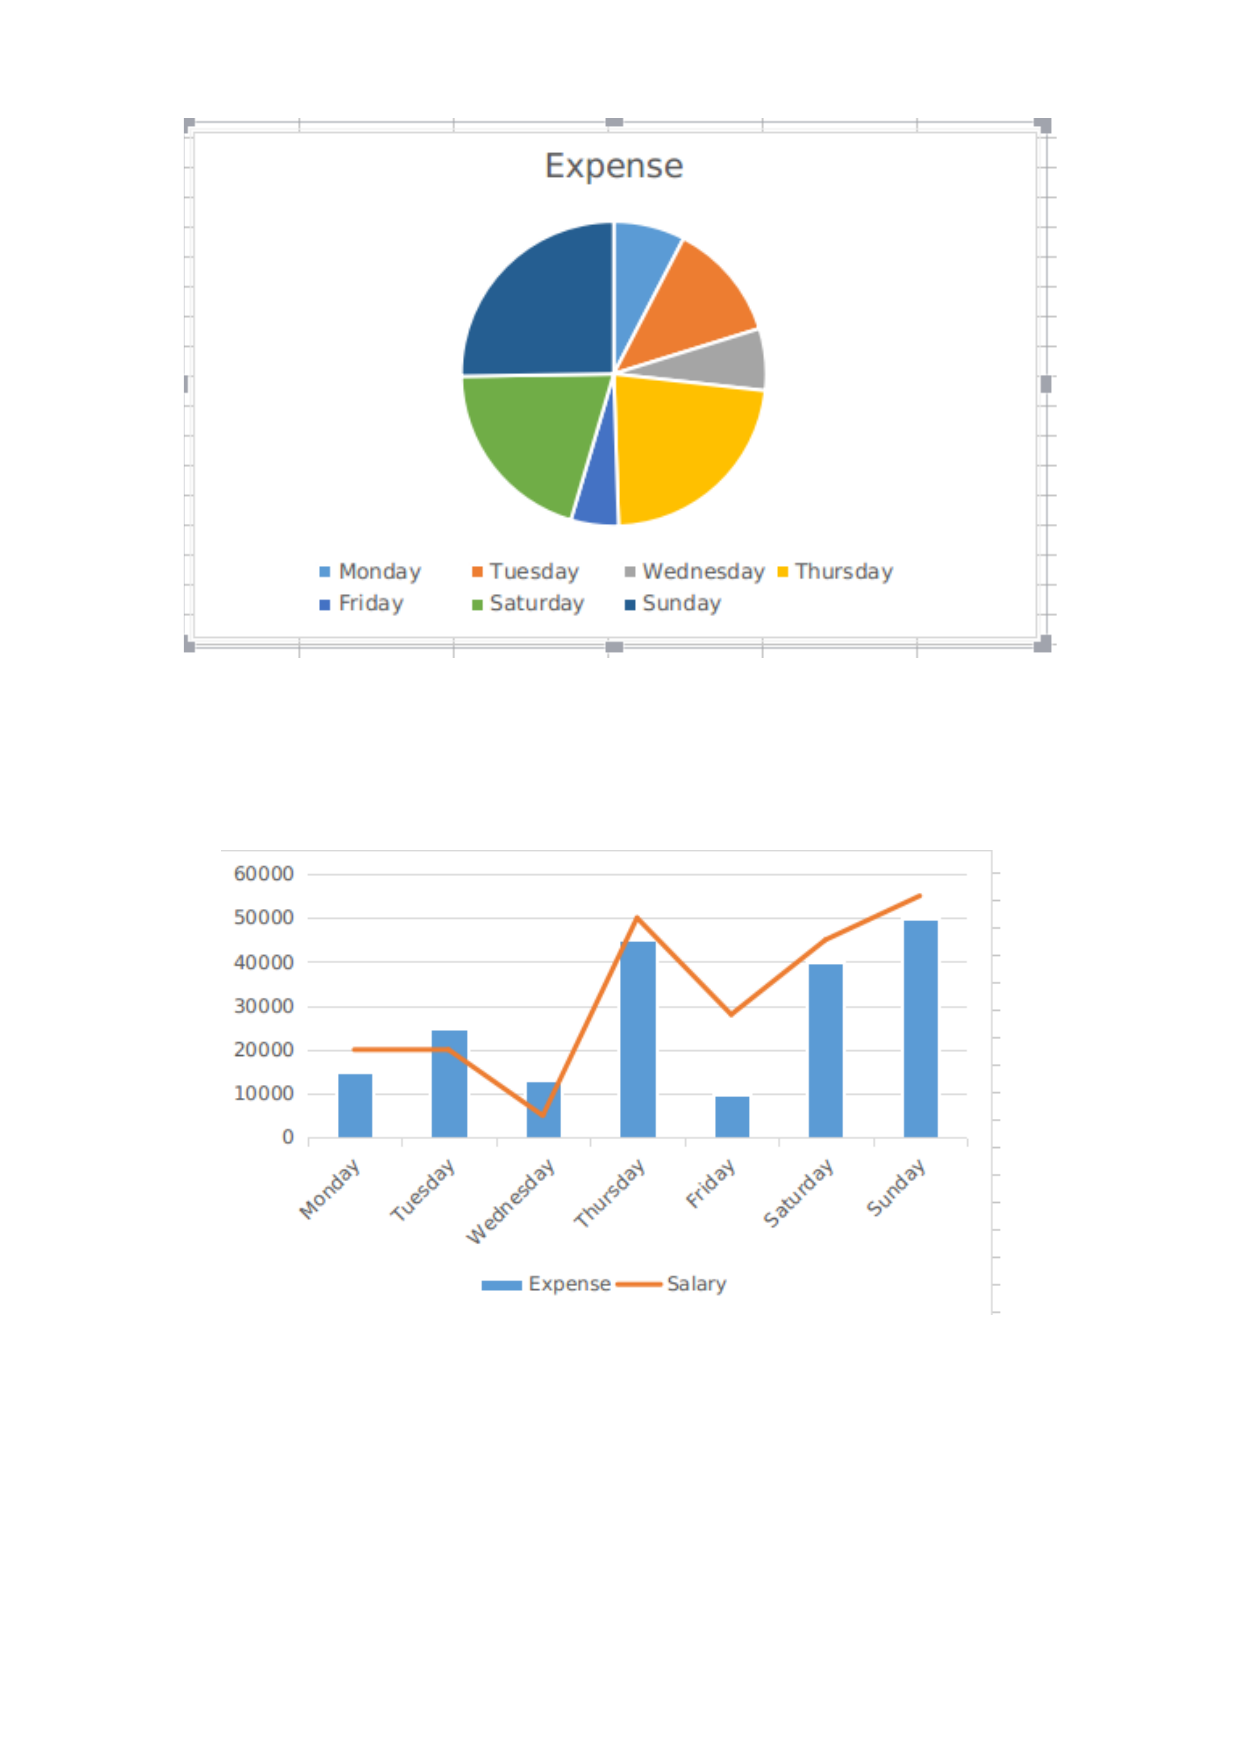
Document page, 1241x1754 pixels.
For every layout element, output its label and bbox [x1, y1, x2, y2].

picture [221, 850, 1001, 1315]
picture [183, 118, 1057, 658]
